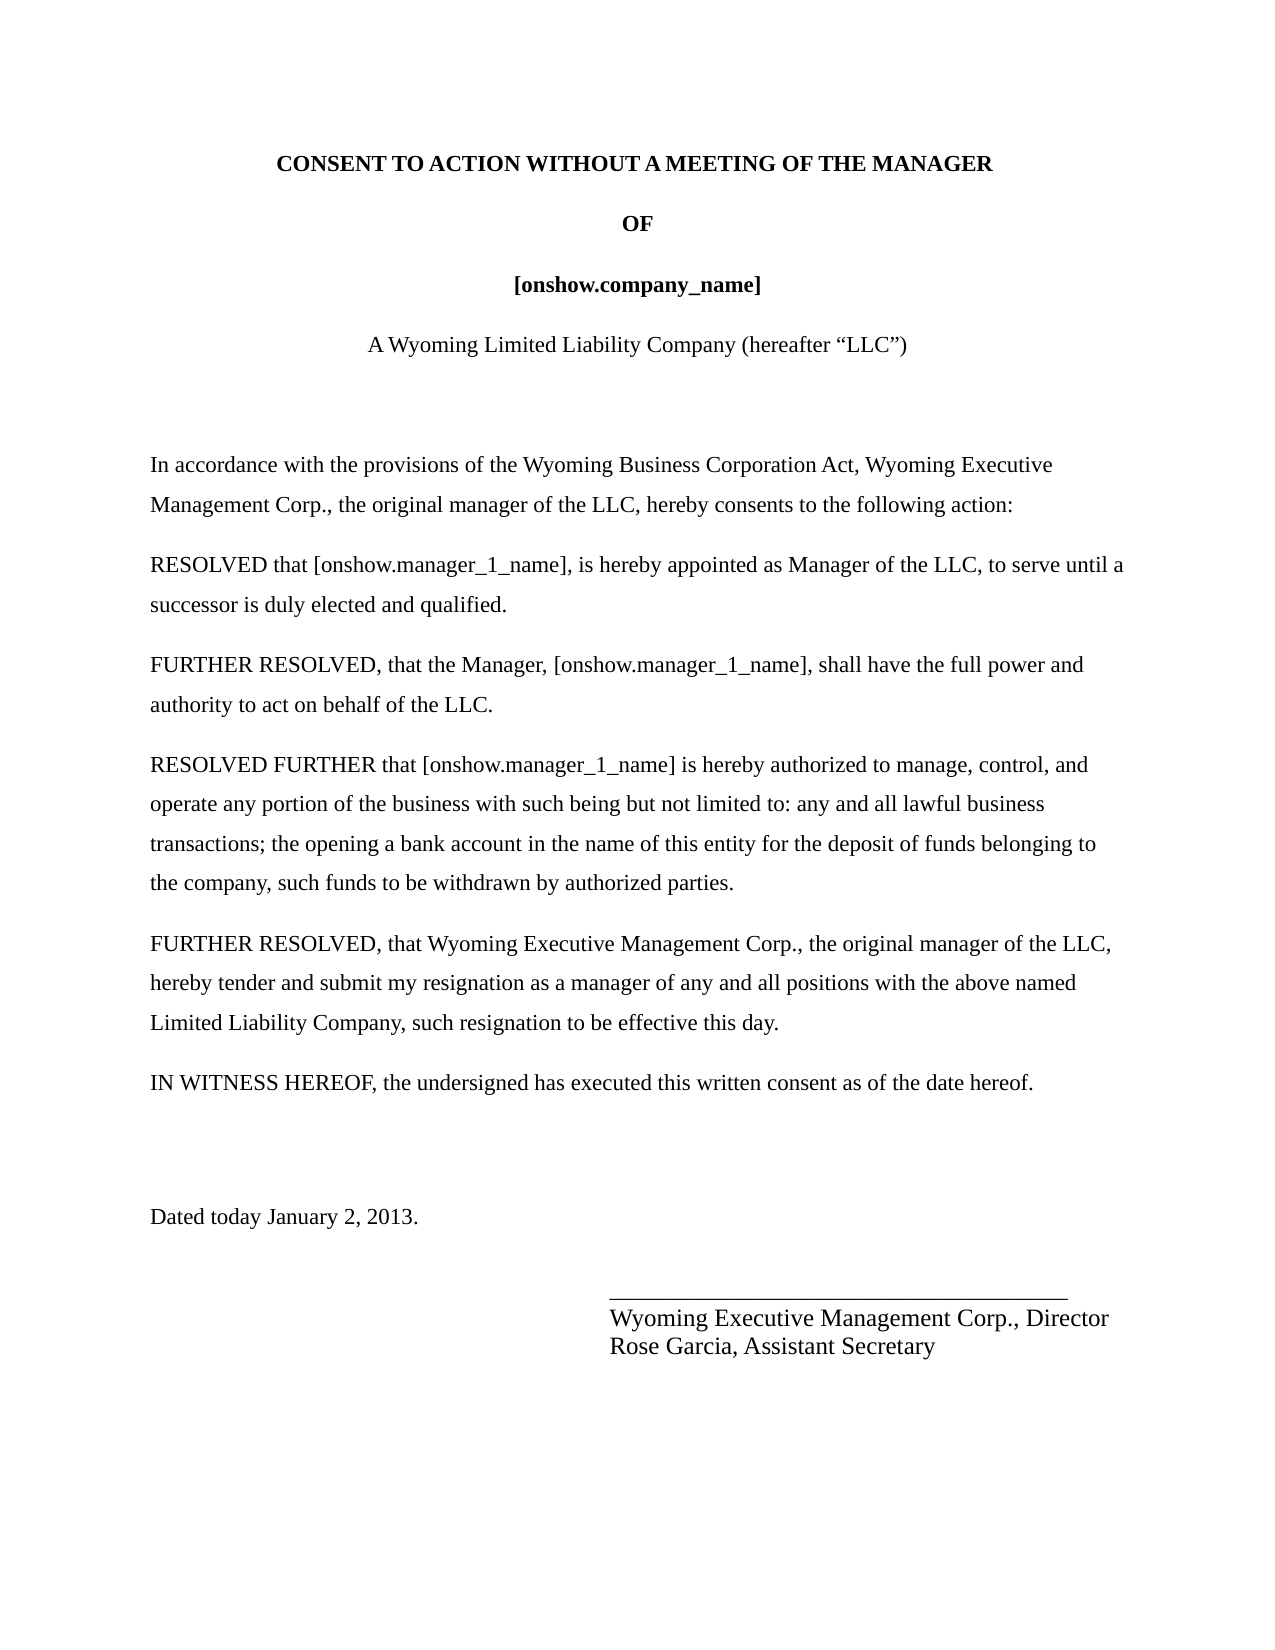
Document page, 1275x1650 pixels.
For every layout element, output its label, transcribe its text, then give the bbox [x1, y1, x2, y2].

text CONSENT TO ACTIOn WITHOUT A Meeting of the manager [150, 150, 1125, 176]
text [onshow.company_name] [150, 271, 1125, 297]
text ________________________________________ Wyoming Executive Management Corp., Director Rose Garcia, Assistant Secretary [609, 1276, 1125, 1360]
text A Wyoming Limited Liability Company (hereafter “LLC”) [150, 331, 1125, 357]
text RESOLVED FURTHER that [onshow.manager_1_name] is hereby authorized to manage, control, and operate any portion of the business with such being but not limited to: any and all lawful business transactions; the opening a bank account in the name of this entity for the deposit of funds belonging to the company, such funds to be withdrawn by authorized parties. [150, 751, 1125, 896]
text FURTHER RESOLVED, that the Manager, [onshow.manager_1_name], shall have the full power and authority to act on behalf of the LLC. [150, 651, 1125, 717]
text Dated today January 2, 2013. [150, 1203, 1125, 1229]
text IN WITNESS HEREOF, the undersigned has executed this written consent as of the date hereof. [150, 1069, 1125, 1095]
text OF [150, 210, 1125, 237]
text In accordance with the provisions of the Wyoming Business Corporation Act, Wyoming Executive Management Corp., the original manager of the LLC, hereby consents to the following action: [150, 452, 1125, 517]
text RESOLVED that [onshow.manager_1_name], is hereby appointed as Manager of the LLC, to serve until a successor is duly elected and qualified. [150, 551, 1125, 617]
text FURTHER RESOLVED, that Wyoming Executive Management Corp., the original manager of the LLC, hereby tender and submit my resignation as a manager of any and all positions with the above named Limited Liability Company, such resignation to be effective this day. [150, 930, 1125, 1035]
